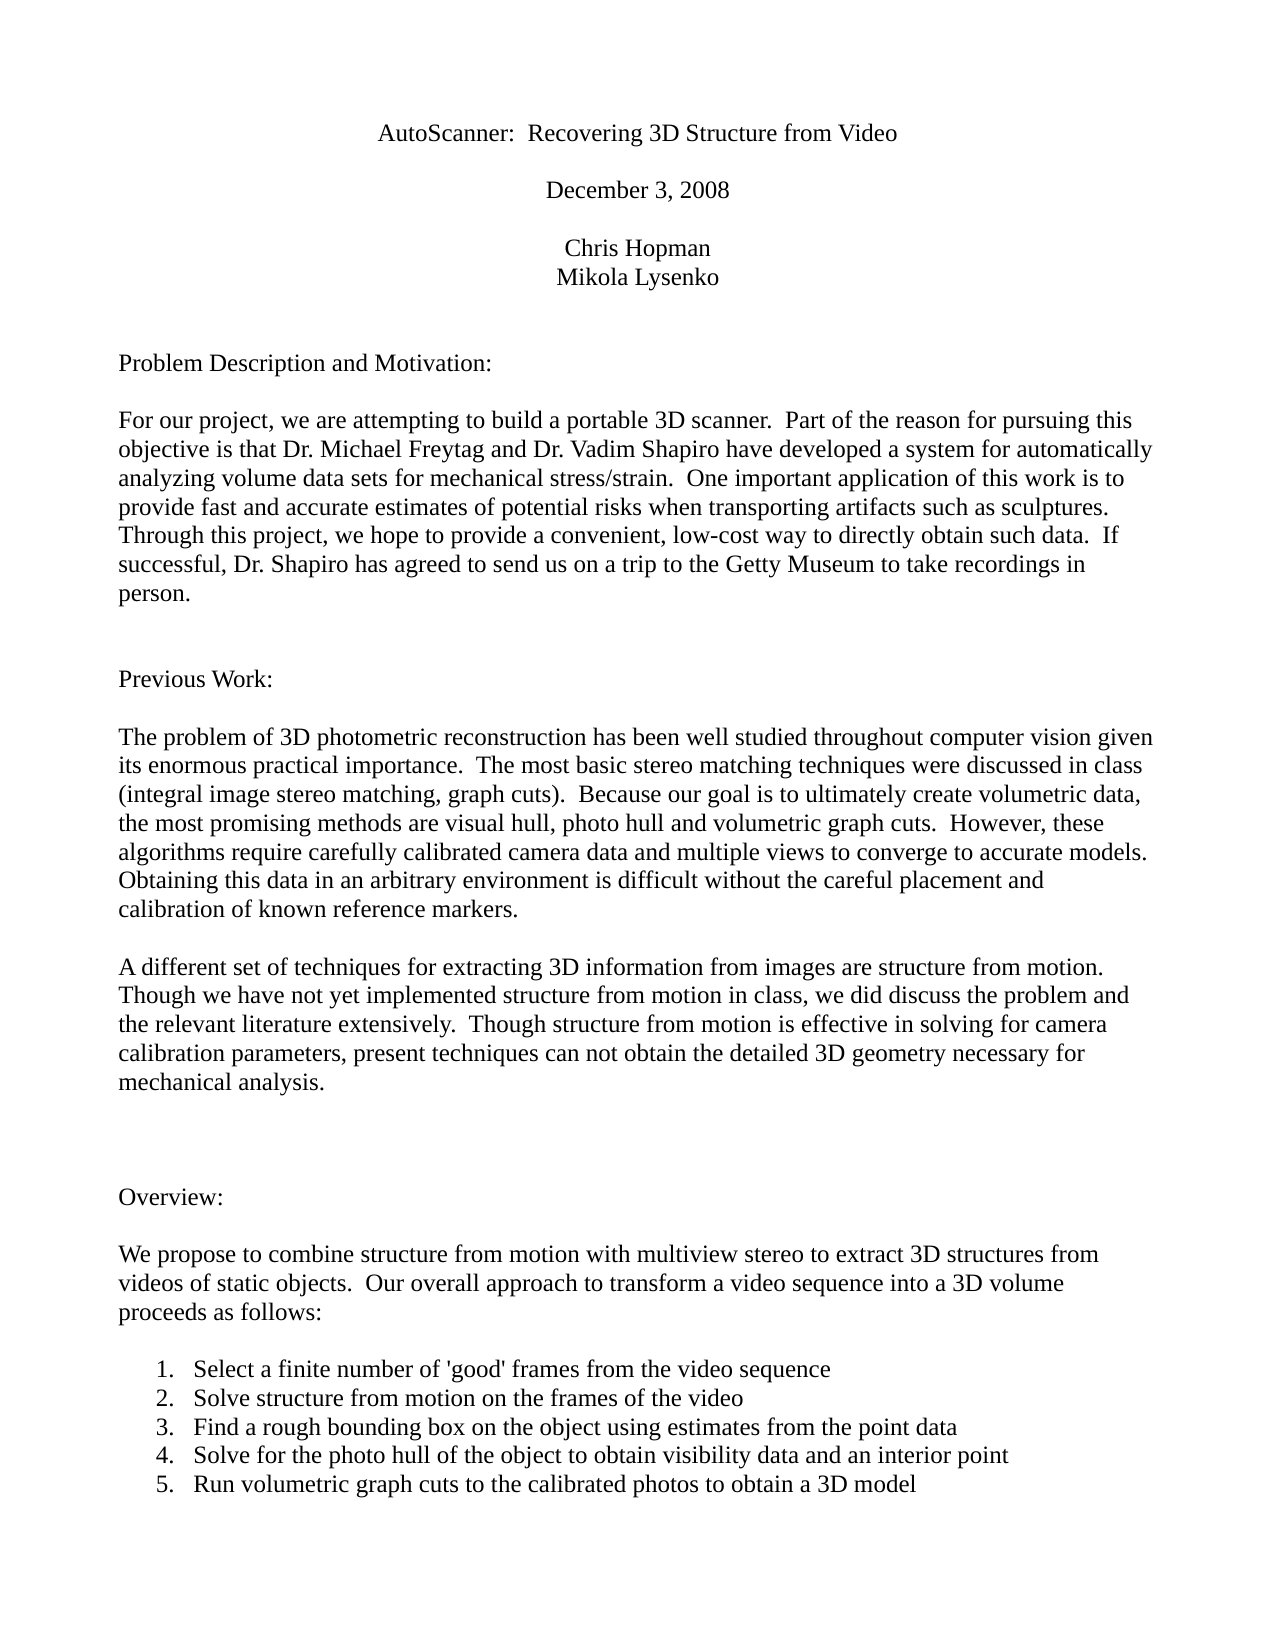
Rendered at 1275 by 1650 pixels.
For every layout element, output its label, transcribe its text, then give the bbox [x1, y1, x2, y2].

text AutoScanner: Recovering 3D Structure from Video [118, 118, 1157, 147]
text Chris Hopman [118, 233, 1157, 262]
text Mikola Lysenko [118, 262, 1157, 291]
text We propose to combine structure from motion with multiview stereo to extract 3D structures from videos of static objects. Our overall approach to transform a video sequence into a 3D volume proceeds as follows: [118, 1239, 1157, 1326]
text For our project, we are attempting to build a portable 3D scanner. Part of the reason for pursuing this objective is that Dr. Michael Freytag and Dr. Vadim Shapiro have developed a system for automatically analyzing volume data sets for mechanical stress/strain. One important application of this work is to provide fast and accurate estimates of potential risks when transporting artifacts such as sculptures. Through this project, we hope to provide a convenient, low-cost way to directly obtain such data. If successful, Dr. Shapiro has agreed to send us on a trip to the Getty Museum to take recordings in person. [118, 406, 1157, 607]
text A different set of techniques for extracting 3D information from images are structure from motion. Though we have not yet implemented structure from motion in class, we did discuss the problem and the relevant literature extensively. Though structure from motion is effective in solving for camera calibration parameters, present techniques can not obtain the detailed 3D geometry necessary for mechanical analysis. [118, 952, 1157, 1096]
list Solve structure from motion on the frames of the video [156, 1383, 1157, 1412]
text December 3, 2008 [118, 176, 1157, 204]
text Problem Description and Motivation: [118, 348, 1157, 377]
list Select a finite number of 'good' frames from the video sequence [156, 1354, 1157, 1383]
list Run volumetric graph cuts to the calibrated photos to obtain a 3D model [156, 1469, 1157, 1498]
list Find a rough bounding box on the object using estimates from the point data [156, 1412, 1157, 1441]
text Previous Work: [118, 664, 1157, 693]
list Solve for the photo hull of the object to obtain visibility data and an interior point [156, 1441, 1157, 1469]
text Overview: [118, 1182, 1157, 1211]
text The problem of 3D photometric reconstruction has been well studied throughout computer vision given its enormous practical importance. The most basic stereo matching techniques were discussed in class (integral image stereo matching, graph cuts). Because our goal is to ultimately create volumetric data, the most promising methods are visual hull, photo hull and volumetric graph cuts. However, these algorithms require carefully calibrated camera data and multiple views to converge to accurate models. Obtaining this data in an arbitrary environment is difficult without the careful placement and calibration of known reference markers. [118, 722, 1157, 923]
